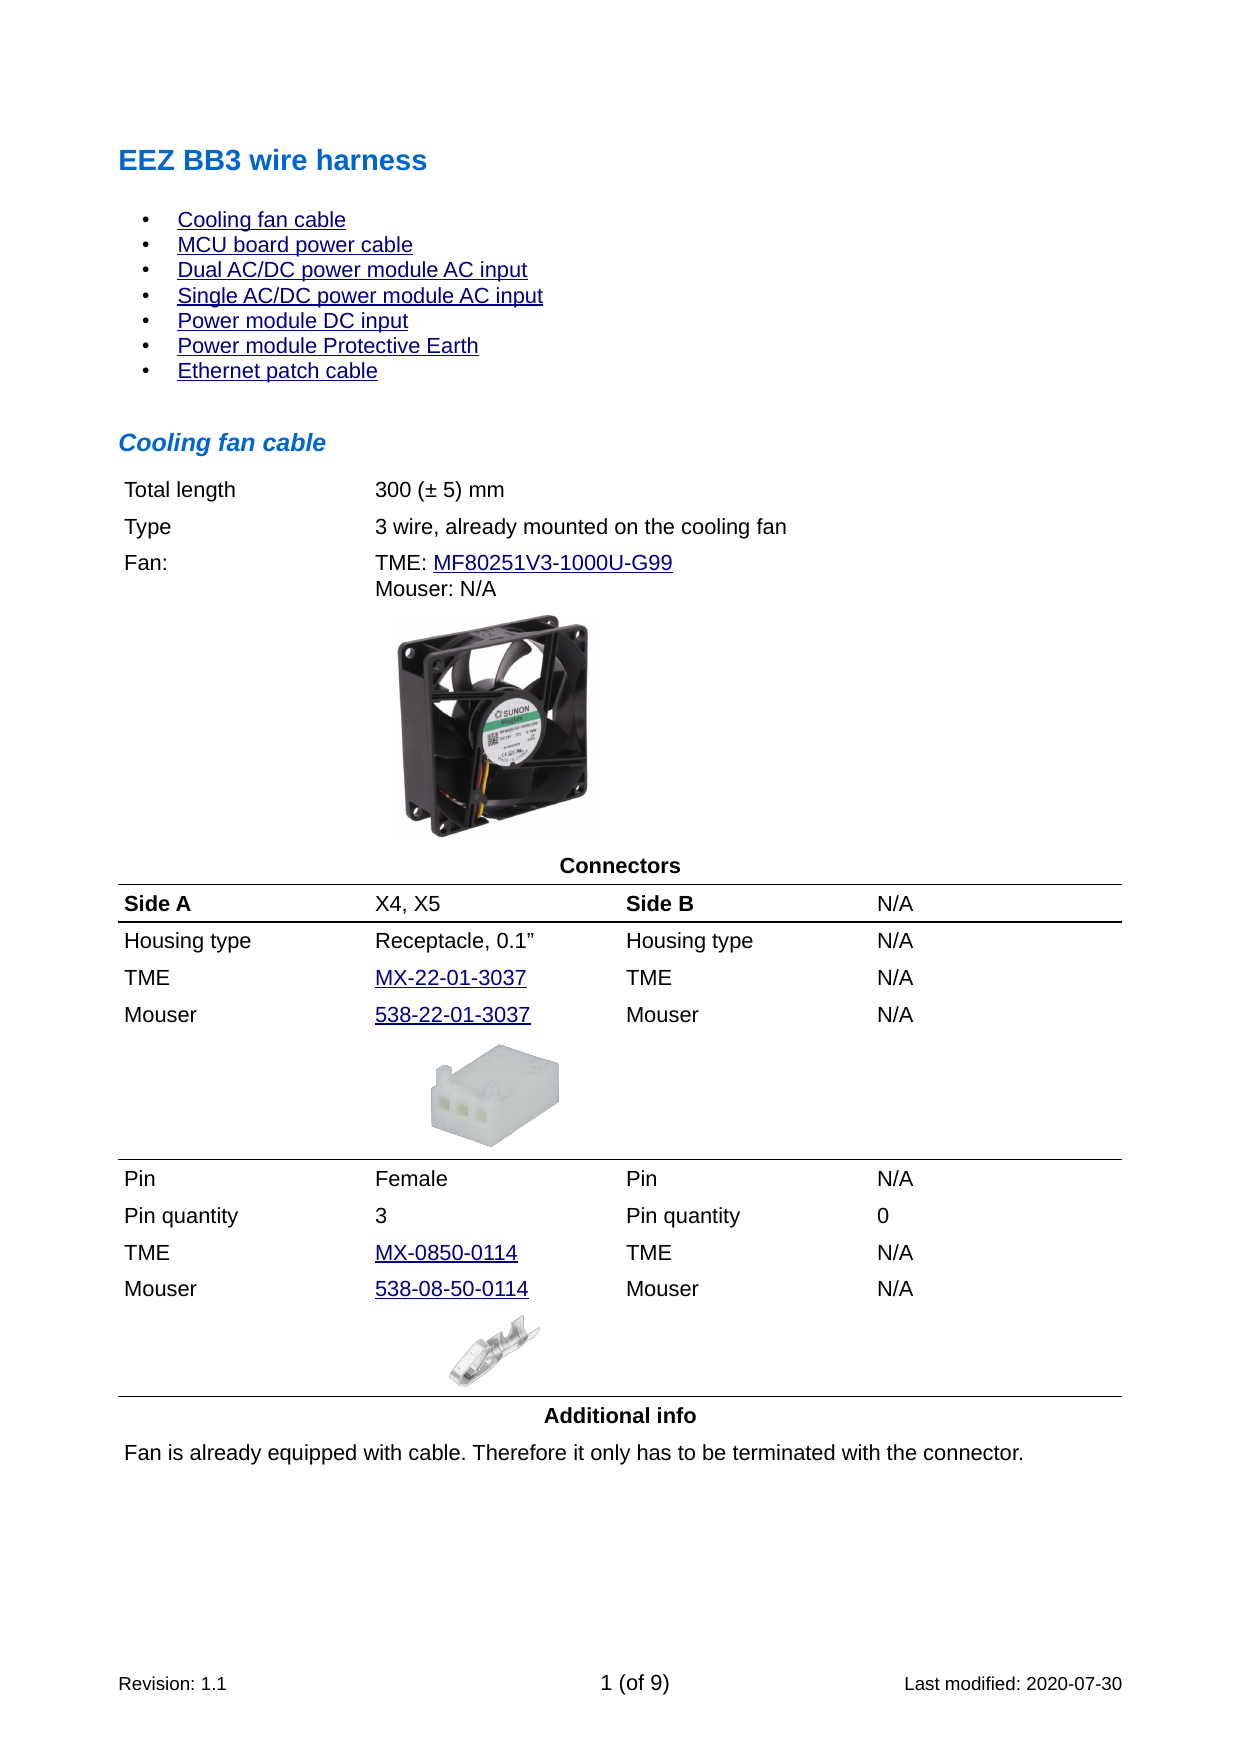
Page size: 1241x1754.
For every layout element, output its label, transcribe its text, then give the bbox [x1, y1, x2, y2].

table_cell [620, 606, 871, 847]
table_cell Housing type [118, 923, 369, 959]
table_cell N/A [871, 996, 1122, 1032]
table_cell Mouser [118, 1270, 369, 1307]
table_cell N/A [871, 923, 1122, 959]
list Power module DC input [142, 308, 1110, 333]
table_header [871, 471, 1122, 508]
table_cell [871, 606, 1122, 847]
table_cell N/A [871, 959, 1122, 996]
table_cell Side A [118, 885, 369, 921]
table_cell Pin quantity [620, 1197, 871, 1234]
table_cell Additional info [118, 1397, 1122, 1434]
table_cell MX-0850-0114 [369, 1234, 620, 1270]
table_cell [118, 1033, 369, 1159]
table_header Total length [118, 471, 369, 508]
table_cell [871, 1033, 1122, 1159]
table_cell [369, 606, 620, 838]
table_header [620, 471, 871, 508]
table_cell TME [620, 959, 871, 996]
list Ethernet patch cable [142, 358, 1110, 383]
list Dual AC/DC power module AC input [142, 257, 1110, 282]
table_cell Connectors [118, 847, 1122, 884]
table_cell TME [118, 1234, 369, 1270]
table_cell Fan is already equipped with cable. Therefore it only has to be terminated with the connector. [118, 1434, 1122, 1471]
list Cooling fan cable [142, 207, 1110, 232]
table_cell N/A [871, 1160, 1122, 1197]
table_cell Side B [620, 885, 871, 921]
table_cell [118, 1307, 369, 1396]
table_cell [871, 1307, 1122, 1396]
table_cell [620, 1033, 871, 1159]
table_cell 3 [369, 1197, 620, 1234]
table_cell Type [118, 508, 369, 544]
picture [391, 612, 598, 839]
table_cell 0 [871, 1197, 1122, 1234]
table_cell MX-22-01-3037 [369, 959, 620, 996]
picture [446, 1312, 543, 1388]
table_cell [369, 1033, 620, 1159]
list Power module Protective Earth [142, 333, 1110, 358]
table_cell Mouser [118, 996, 369, 1032]
table_cell N/A [871, 1270, 1122, 1307]
table_cell Fan: [118, 545, 369, 606]
table_cell X4, X5 [369, 885, 620, 921]
table_cell [620, 1307, 871, 1396]
table_cell Female [369, 1160, 620, 1197]
picture [422, 1038, 567, 1151]
list MCU board power cable [142, 232, 1110, 257]
table_cell 3 wire, already mounted on the cooling fan [369, 508, 1122, 544]
table_cell 538-22-01-3037 [369, 996, 620, 1032]
table_cell [118, 606, 369, 847]
table_cell TME [118, 959, 369, 996]
table_cell Pin [118, 1160, 369, 1197]
table_cell Pin quantity [118, 1197, 369, 1234]
table_header 300 (± 5) mm [369, 471, 620, 508]
table_cell Receptacle, 0.1” [369, 923, 620, 959]
table_cell Mouser [620, 996, 871, 1032]
table_cell Housing type [620, 923, 871, 959]
subtitle Cooling fan cable [118, 428, 1122, 456]
table_cell [369, 839, 620, 847]
table_cell 538-08-50-0114 [369, 1270, 620, 1307]
table_cell N/A [871, 1234, 1122, 1270]
table_cell Mouser [620, 1270, 871, 1307]
table_cell N/A [871, 885, 1122, 921]
table_cell TME [620, 1234, 871, 1270]
table_cell Pin [620, 1160, 871, 1197]
subtitle EEZ BB3 wire harness [118, 143, 1122, 177]
table_cell [369, 1307, 620, 1396]
list Single AC/DC power module AC input [142, 282, 1110, 308]
table_cell TME: MF80251V3-1000U-G99 Mouser: N/A [369, 545, 1122, 606]
